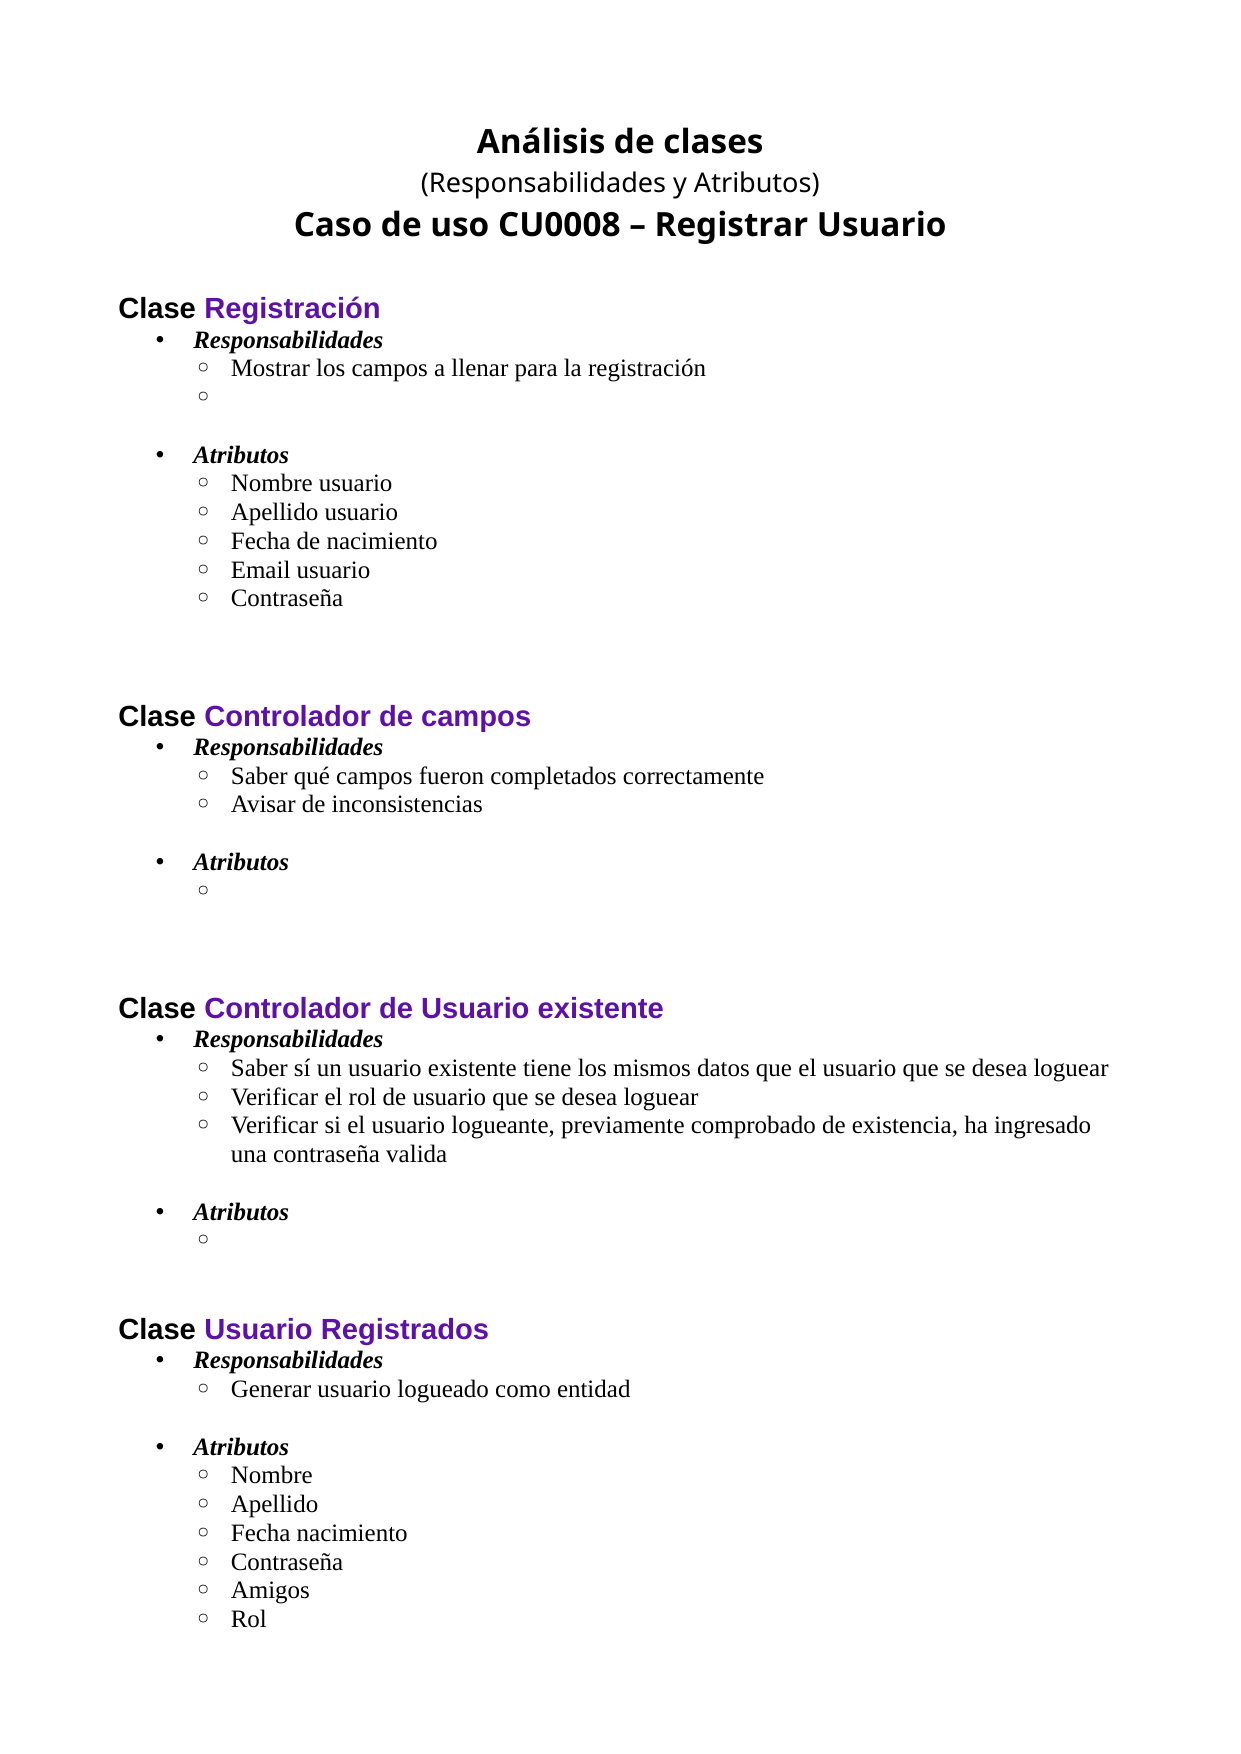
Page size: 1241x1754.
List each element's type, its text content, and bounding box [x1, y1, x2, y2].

list Avisar de inconsistencias [193, 789, 1122, 818]
text Clase Controlador de Usuario existente [118, 991, 1122, 1024]
list Verificar si el usuario logueante, previamente comprobado de existencia, ha ingresado una contraseña valida [193, 1111, 1122, 1168]
list Responsabilidades [156, 1024, 1122, 1053]
list Generar usuario logueado como entidad [193, 1374, 1122, 1403]
list Atributos [156, 1197, 1122, 1226]
list Saber sí un usuario existente tiene los mismos datos que el usuario que se desea loguear [193, 1053, 1122, 1082]
text (Responsabilidades y Atributos) [118, 163, 1122, 200]
list Verificar el rol de usuario que se desea loguear [193, 1082, 1122, 1111]
list Atributos [156, 1432, 1122, 1460]
list Fecha nacimiento [193, 1518, 1122, 1547]
list Contraseña [193, 1547, 1122, 1575]
text Clase Registración [118, 291, 1122, 325]
list Fecha de nacimiento [193, 526, 1122, 555]
list Apellido [193, 1489, 1122, 1518]
list Contraseña [193, 583, 1122, 612]
text Clase Controlador de campos [118, 698, 1122, 732]
list Responsabilidades [156, 1345, 1122, 1374]
list Mostrar los campos a llenar para la registración [193, 353, 1122, 382]
list Amigos [193, 1575, 1122, 1604]
list Rol [193, 1604, 1122, 1633]
list Nombre usuario [193, 468, 1122, 497]
list Apellido usuario [193, 497, 1122, 526]
text Caso de uso CU0008 – Registrar Usuario [118, 200, 1122, 246]
list Responsabilidades [156, 325, 1122, 353]
list Nombre [193, 1460, 1122, 1489]
list Atributos [156, 440, 1122, 468]
text Análisis de clases [118, 118, 1122, 163]
list Saber qué campos fueron completados correctamente [193, 761, 1122, 789]
list Responsabilidades [156, 732, 1122, 761]
list Email usuario [193, 555, 1122, 583]
text Clase Usuario Registrados [118, 1312, 1122, 1345]
list Atributos [156, 847, 1122, 876]
